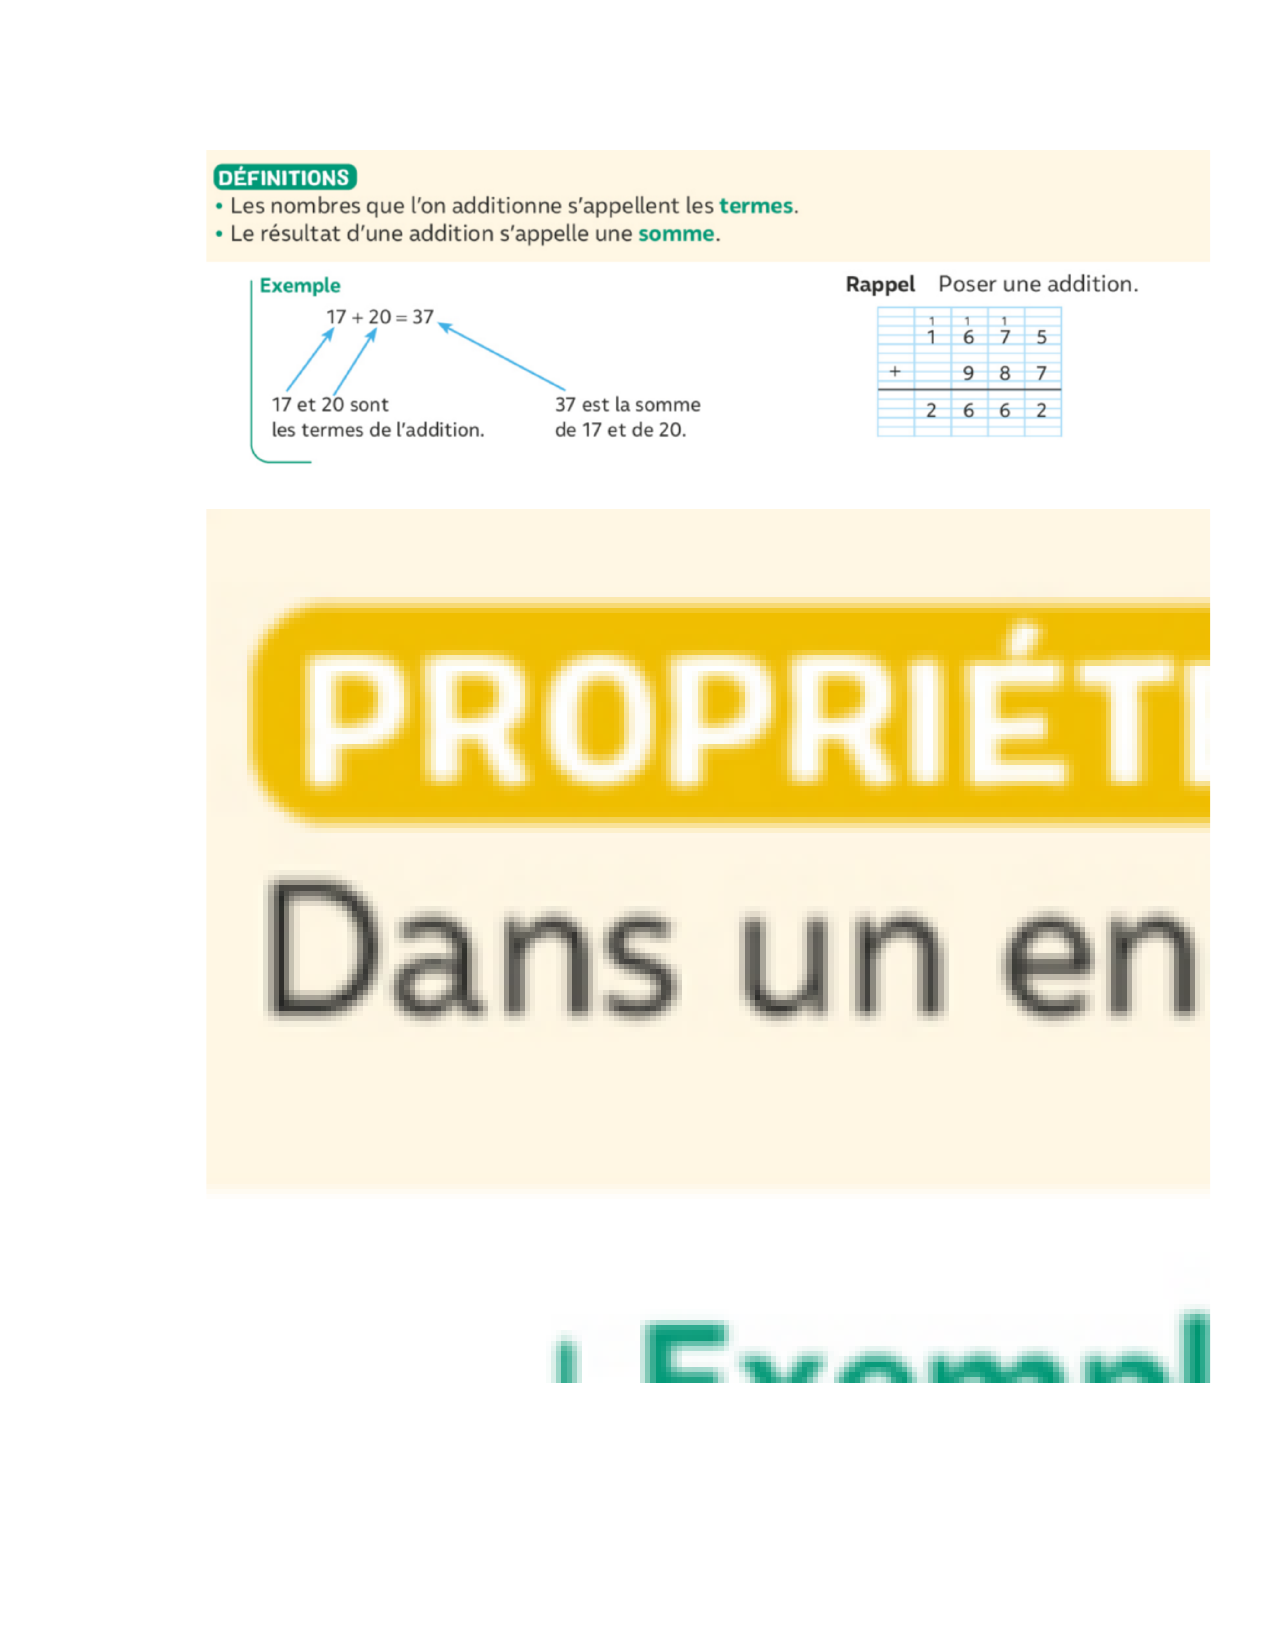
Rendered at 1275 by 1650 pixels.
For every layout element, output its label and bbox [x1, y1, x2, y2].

picture [206, 509, 1211, 1383]
picture [206, 150, 1211, 485]
